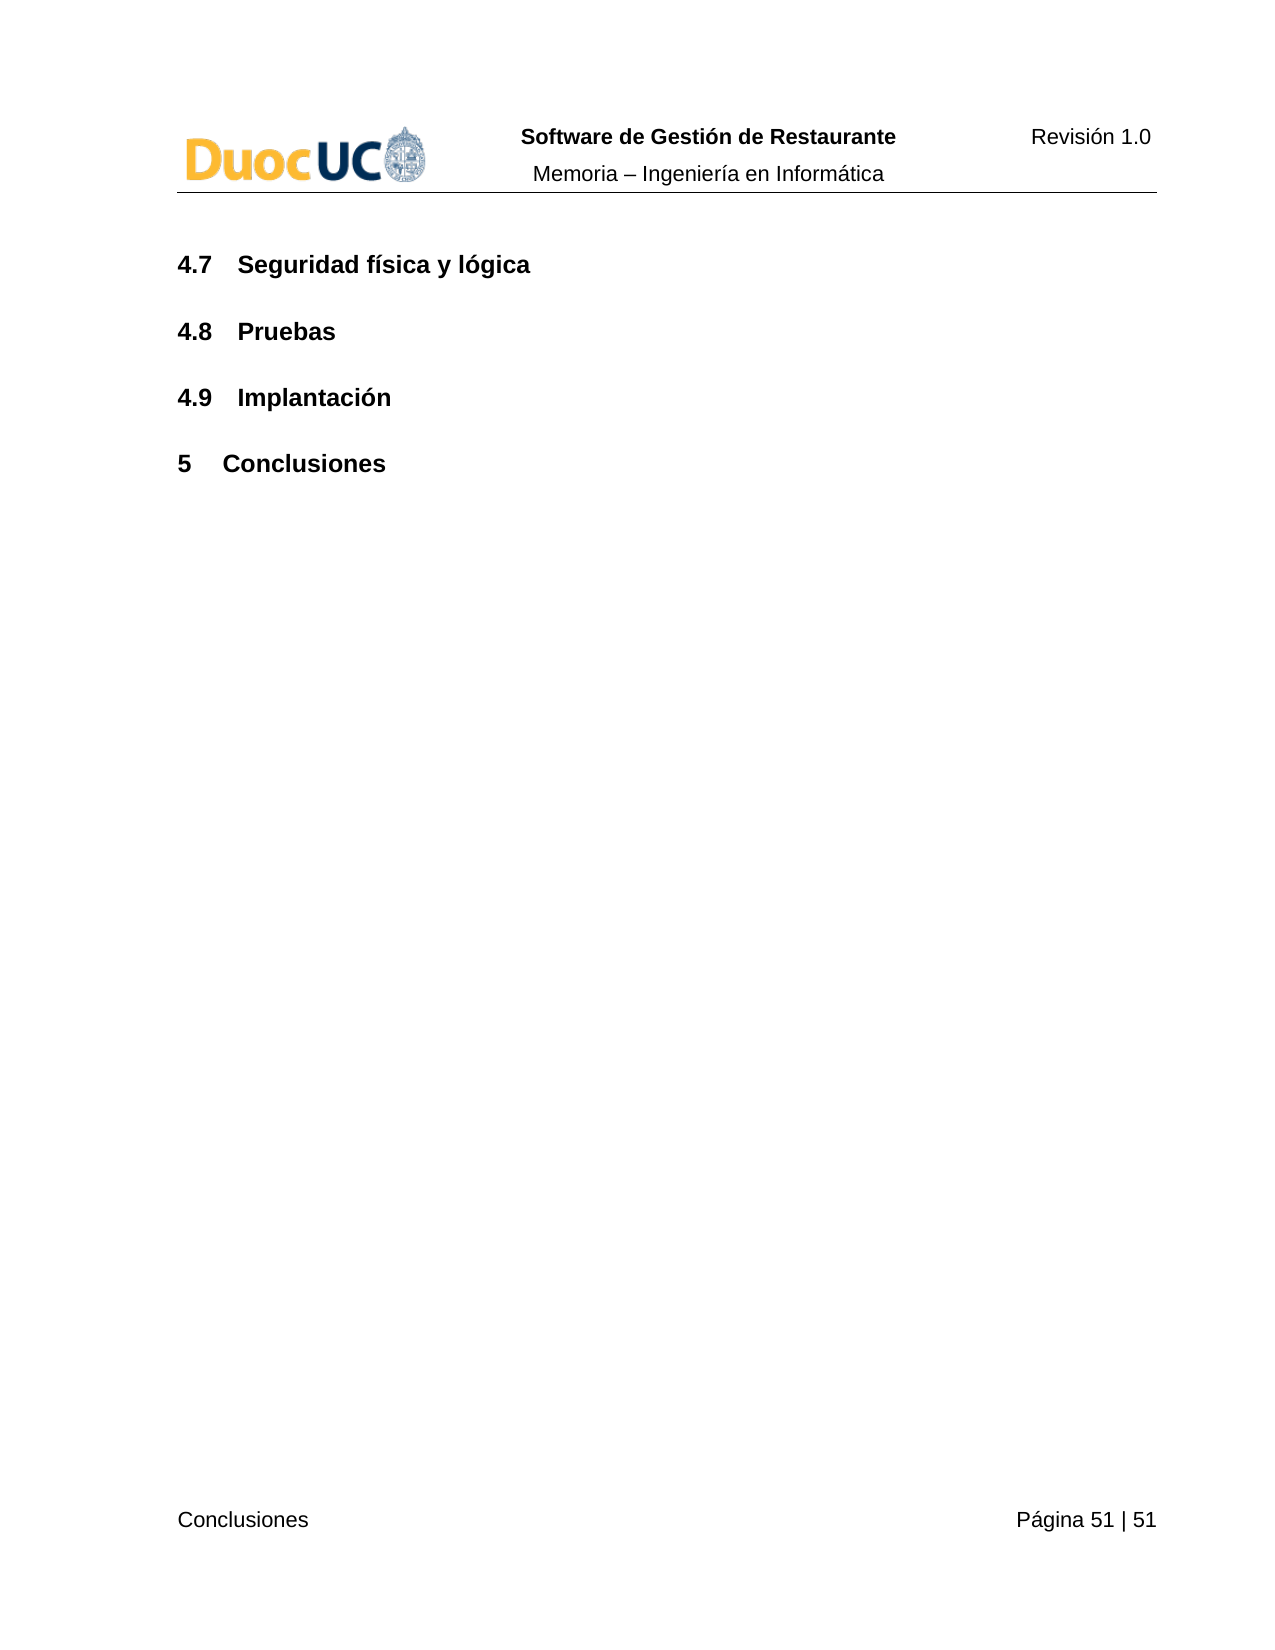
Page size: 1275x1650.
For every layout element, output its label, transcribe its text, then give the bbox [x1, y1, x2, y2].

subtitle Implantación [177, 383, 1157, 412]
subtitle Pruebas [177, 317, 1157, 346]
picture [182, 123, 426, 187]
subtitle Seguridad física y lógica [177, 251, 1157, 279]
subtitle Conclusiones [177, 449, 1157, 478]
